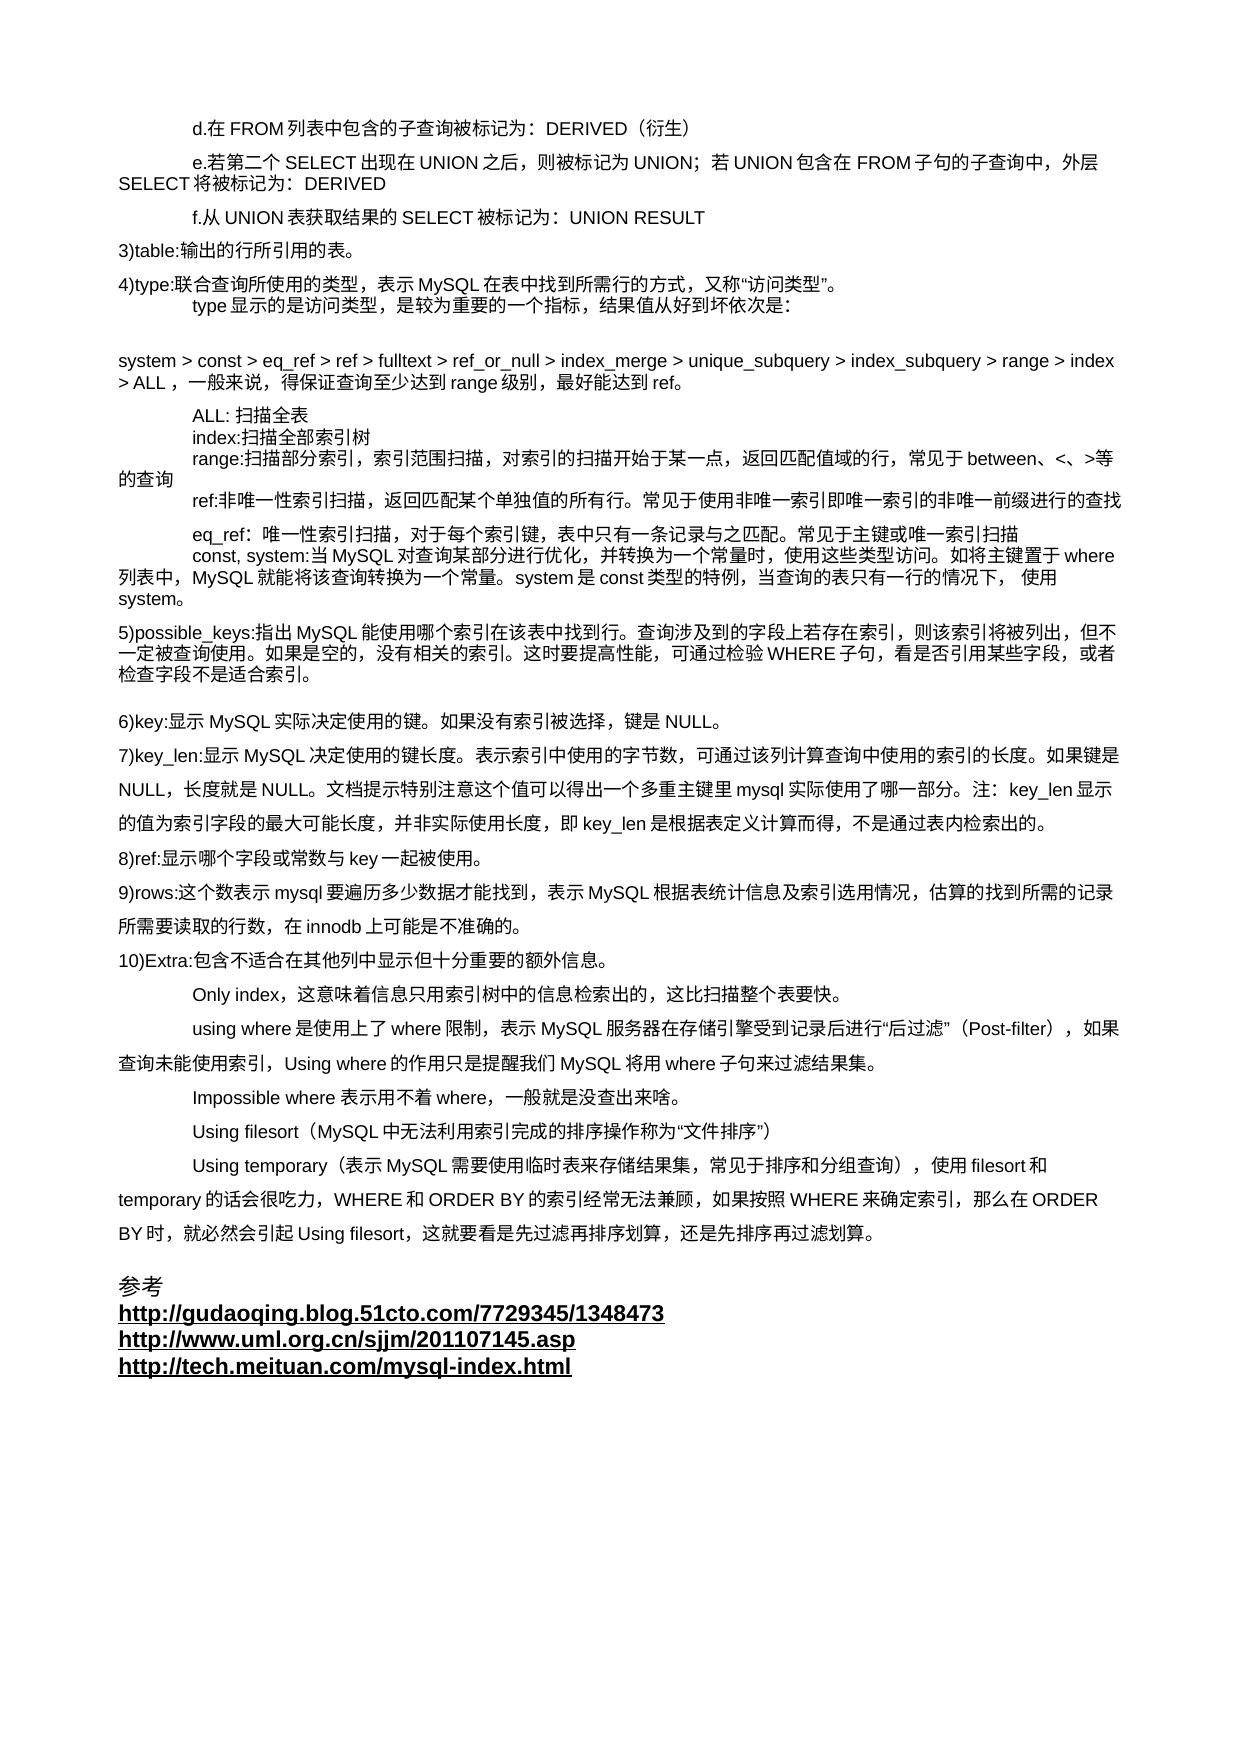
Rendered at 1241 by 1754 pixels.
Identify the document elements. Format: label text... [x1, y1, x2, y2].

text 5)possible_keys:指出MySQL能使用哪个索引在该表中找到行。查询涉及到的字段上若存在索引，则该索引将被列出，但不一定被查询使用。如果是空的，没有相关的索引。这时要提高性能，可通过检验WHERE子句，看是否引用某些字段，或者检查字段不是适合索引。 [118, 622, 1122, 686]
text Using temporary（表示MySQL需要使用临时表来存储结果集，常见于排序和分组查询），使用filesort和temporary的话会很吃力，WHERE和ORDER BY的索引经常无法兼顾，如果按照WHERE来确定索引，那么在ORDER BY时，就必然会引起Using filesort，这就要看是先过滤再排序划算，还是先排序再过滤划算。 [118, 1142, 1122, 1245]
text 6)key:显示MySQL实际决定使用的键。如果没有索引被选择，键是NULL。 [118, 698, 1122, 732]
text http://www.uml.org.cn/sjjm/201107145.asp [118, 1326, 1122, 1353]
text http://tech.meituan.com/mysql-index.html [118, 1353, 1122, 1379]
text f.从UNION表获取结果的SELECT被标记为：UNION RESULT [118, 207, 1122, 228]
text 3)table:输出的行所引用的表。 [118, 241, 1122, 262]
text 参考 [118, 1273, 1122, 1300]
text system > const > eq_ref > ref > fulltext > ref_or_null > index_merge > unique_subquery > index_subquery > range > index > ALL ，一般来说，得保证查询至少达到range级别，最好能达到ref。 [118, 329, 1122, 393]
text d.在FROM列表中包含的子查询被标记为：DERIVED（衍生） [118, 118, 1122, 139]
text e.若第二个SELECT出现在UNION之后，则被标记为UNION；若UNION包含在 FROM子句的子查询中，外层SELECT将被标记为：DERIVED [118, 152, 1122, 194]
text 10)Extra:包含不适合在其他列中显示但十分重要的额外信息。 [118, 937, 1122, 971]
text 8)ref:显示哪个字段或常数与key一起被使用。 [118, 835, 1122, 869]
text ALL: 扫描全表 index:扫描全部索引树 range:扫描部分索引，索引范围扫描，对索引的扫描开始于某一点，返回匹配值域的行，常见于between、<、>等的查询 ref:非唯一性索引扫描，返回匹配某个单独值的所有行。常见于使用非唯一索引即唯一索引的非唯一前缀进行的查找 [118, 406, 1122, 512]
text 7)key_len:显示MySQL决定使用的键长度。表示索引中使用的字节数，可通过该列计算查询中使用的索引的长度。如果键是NULL，长度就是NULL。文档提示特别注意这个值可以得出一个多重主键里mysql实际使用了哪一部分。注：key_len显示的值为索引字段的最大可能长度，并非实际使用长度，即key_len是根据表定义计算而得，不是通过表内检索出的。 [118, 732, 1122, 835]
text eq_ref：唯一性索引扫描，对于每个索引键，表中只有一条记录与之匹配。常见于主键或唯一索引扫描 const, system:当MySQL对查询某部分进行优化，并转换为一个常量时，使用这些类型访问。如将主键置于where列表中，MySQL就能将该查询转换为一个常量。system是const类型的特例，当查询的表只有一行的情况下， 使用system。 [118, 524, 1122, 609]
text http://gudaoqing.blog.51cto.com/7729345/1348473 [118, 1300, 1122, 1326]
text 9)rows:这个数表示mysql要遍历多少数据才能找到，表示MySQL根据表统计信息及索引选用情况，估算的找到所需的记录所需要读取的行数，在innodb上可能是不准确的。 [118, 869, 1122, 937]
text Only index，这意味着信息只用索引树中的信息检索出的，这比扫描整个表要快。 using where是使用上了where限制，表示MySQL服务器在存储引擎受到记录后进行“后过滤”（Post-filter），如果查询未能使用索引，Using where的作用只是提醒我们MySQL将用where子句来过滤结果集。 Impossible where 表示用不着where，一般就是没查出来啥。 Using filesort（MySQL中无法利用索引完成的排序操作称为“文件排序”） [118, 971, 1122, 1142]
text 4)type:联合查询所使用的类型，表示MySQL在表中找到所需行的方式，又称“访问类型”。 type显示的是访问类型，是较为重要的一个指标，结果值从好到坏依次是： [118, 274, 1122, 317]
